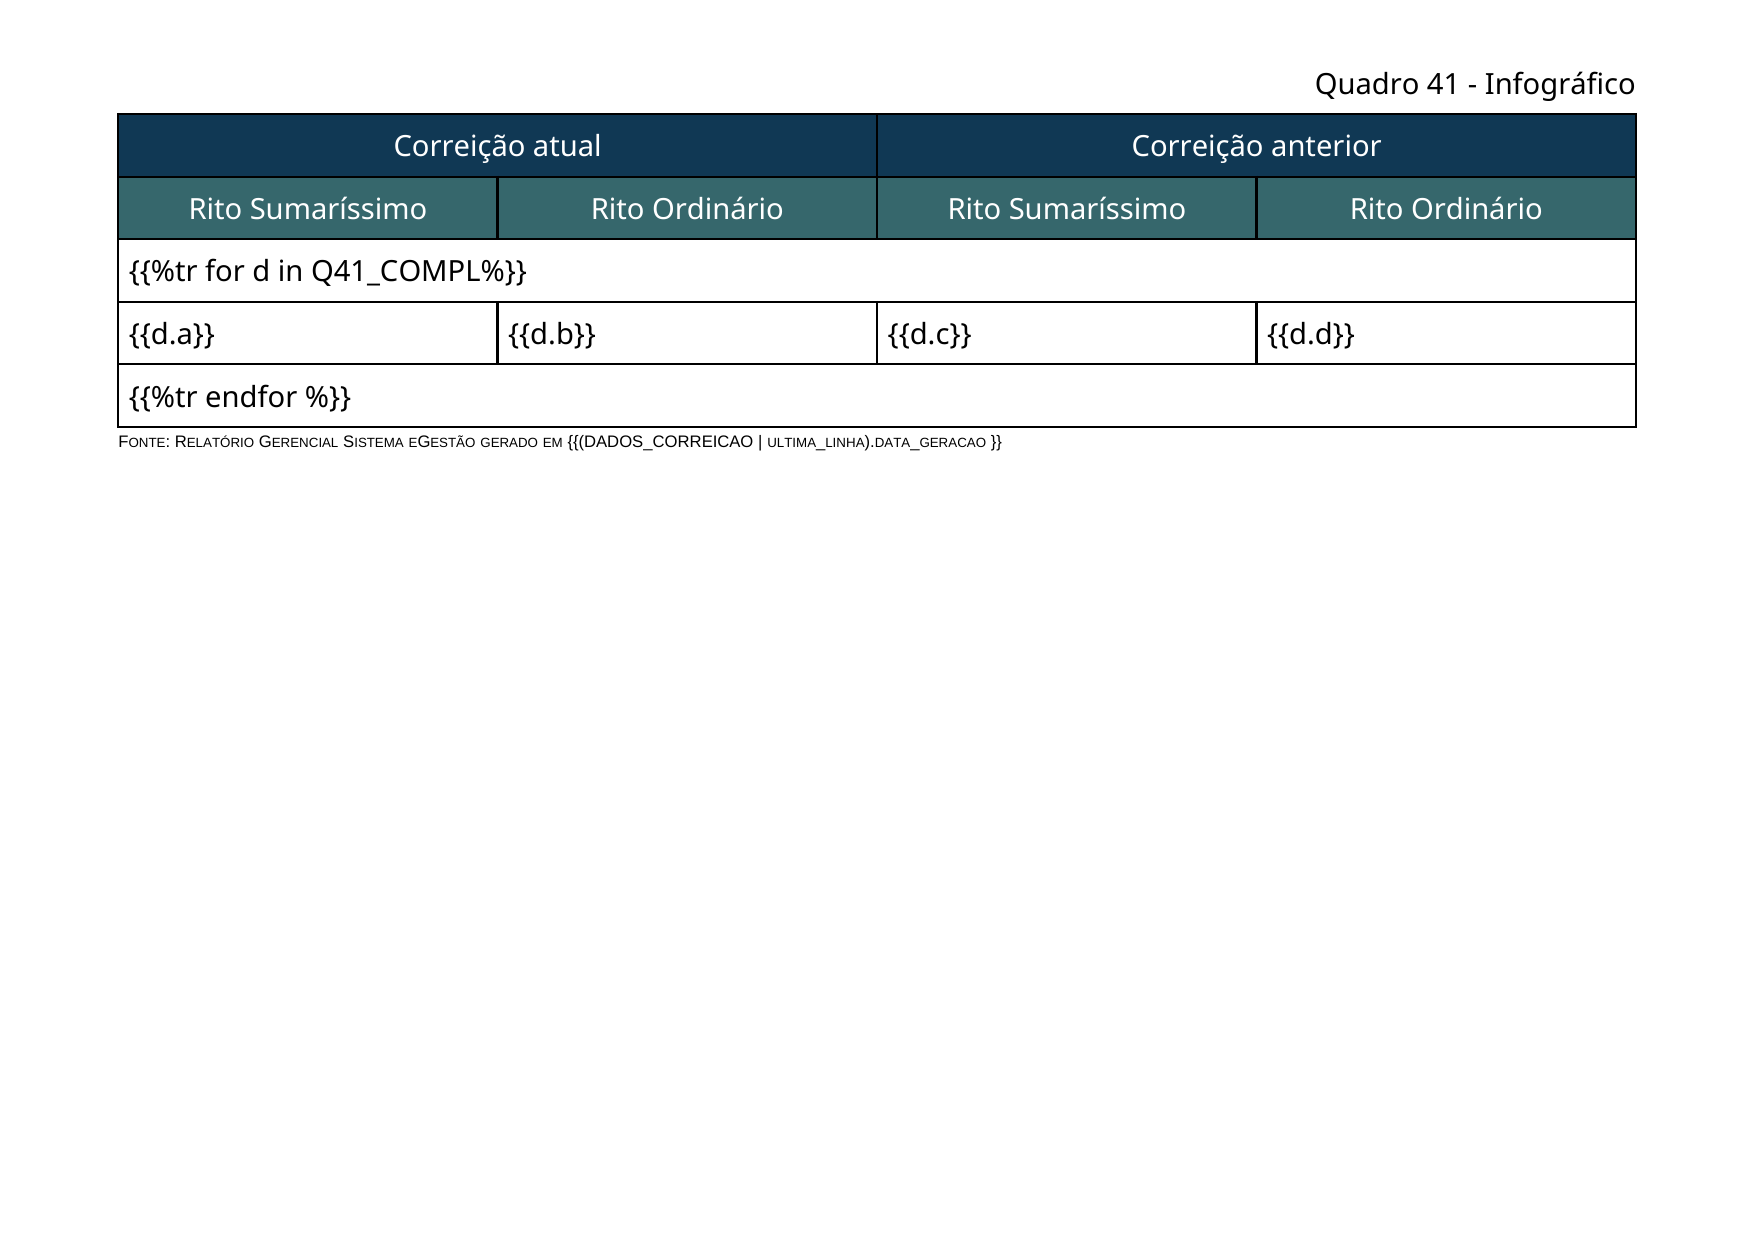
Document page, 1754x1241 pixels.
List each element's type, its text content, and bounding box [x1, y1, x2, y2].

table_cell {{d.b}} [499, 303, 876, 363]
text Fonte: Relatório Gerencial Sistema eGestão gerado em {{(DADOS_CORREICAO | ultima_linha).data_geracao }} [118, 432, 1636, 451]
table_header Correição anterior [878, 115, 1635, 176]
table_header Correição atual [119, 115, 876, 176]
text Quadro 41 - Infográfico [118, 63, 1636, 103]
table_cell Rito Sumaríssimo [878, 178, 1255, 238]
table_cell Rito Ordinário [499, 178, 876, 238]
table_cell {{d.a}} [119, 303, 496, 363]
table_cell Rito Sumaríssimo [119, 178, 496, 238]
table_cell {{%tr for d in Q41_COMPL%}} [119, 240, 1635, 301]
table_cell Rito Ordinário [1258, 178, 1635, 238]
table_cell {{d.d}} [1258, 303, 1635, 363]
table_cell {{d.c}} [878, 303, 1255, 363]
table_cell {{%tr endfor %}} [119, 365, 1635, 426]
